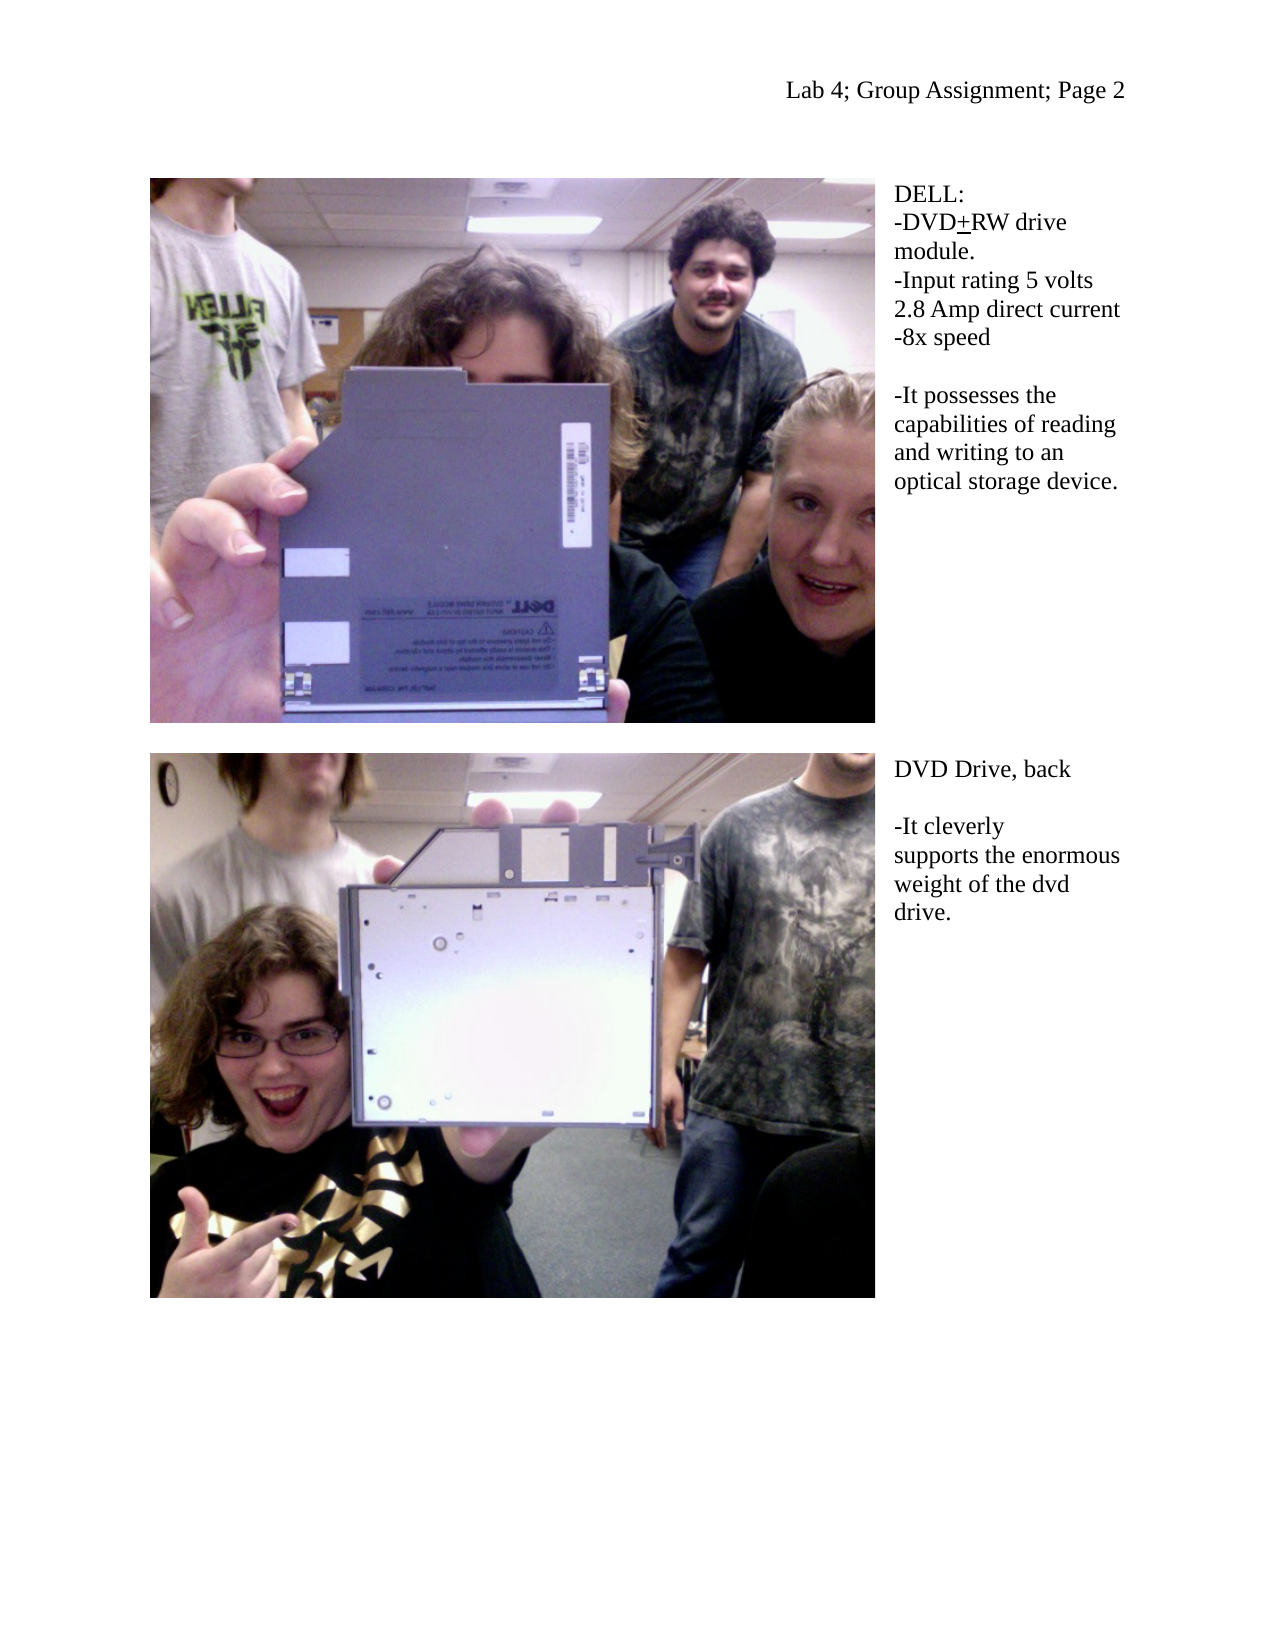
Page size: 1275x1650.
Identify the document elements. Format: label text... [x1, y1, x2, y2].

text DVD Drive, back [876, 754, 1125, 811]
picture [150, 753, 876, 1298]
text -Input rating 5 volts 2.8 Amp direct current [876, 265, 1125, 322]
text supports the enormous weight of the dvd drive. [876, 840, 1125, 926]
text -8x speed [876, 322, 1125, 351]
text -It possesses the capabilities of reading and writing to an optical storage device. [876, 380, 1125, 495]
text DELL: [876, 179, 1125, 207]
text -It cleverly [876, 811, 1125, 840]
picture [150, 178, 876, 723]
text -DVD+RW drive module. [876, 207, 1125, 265]
